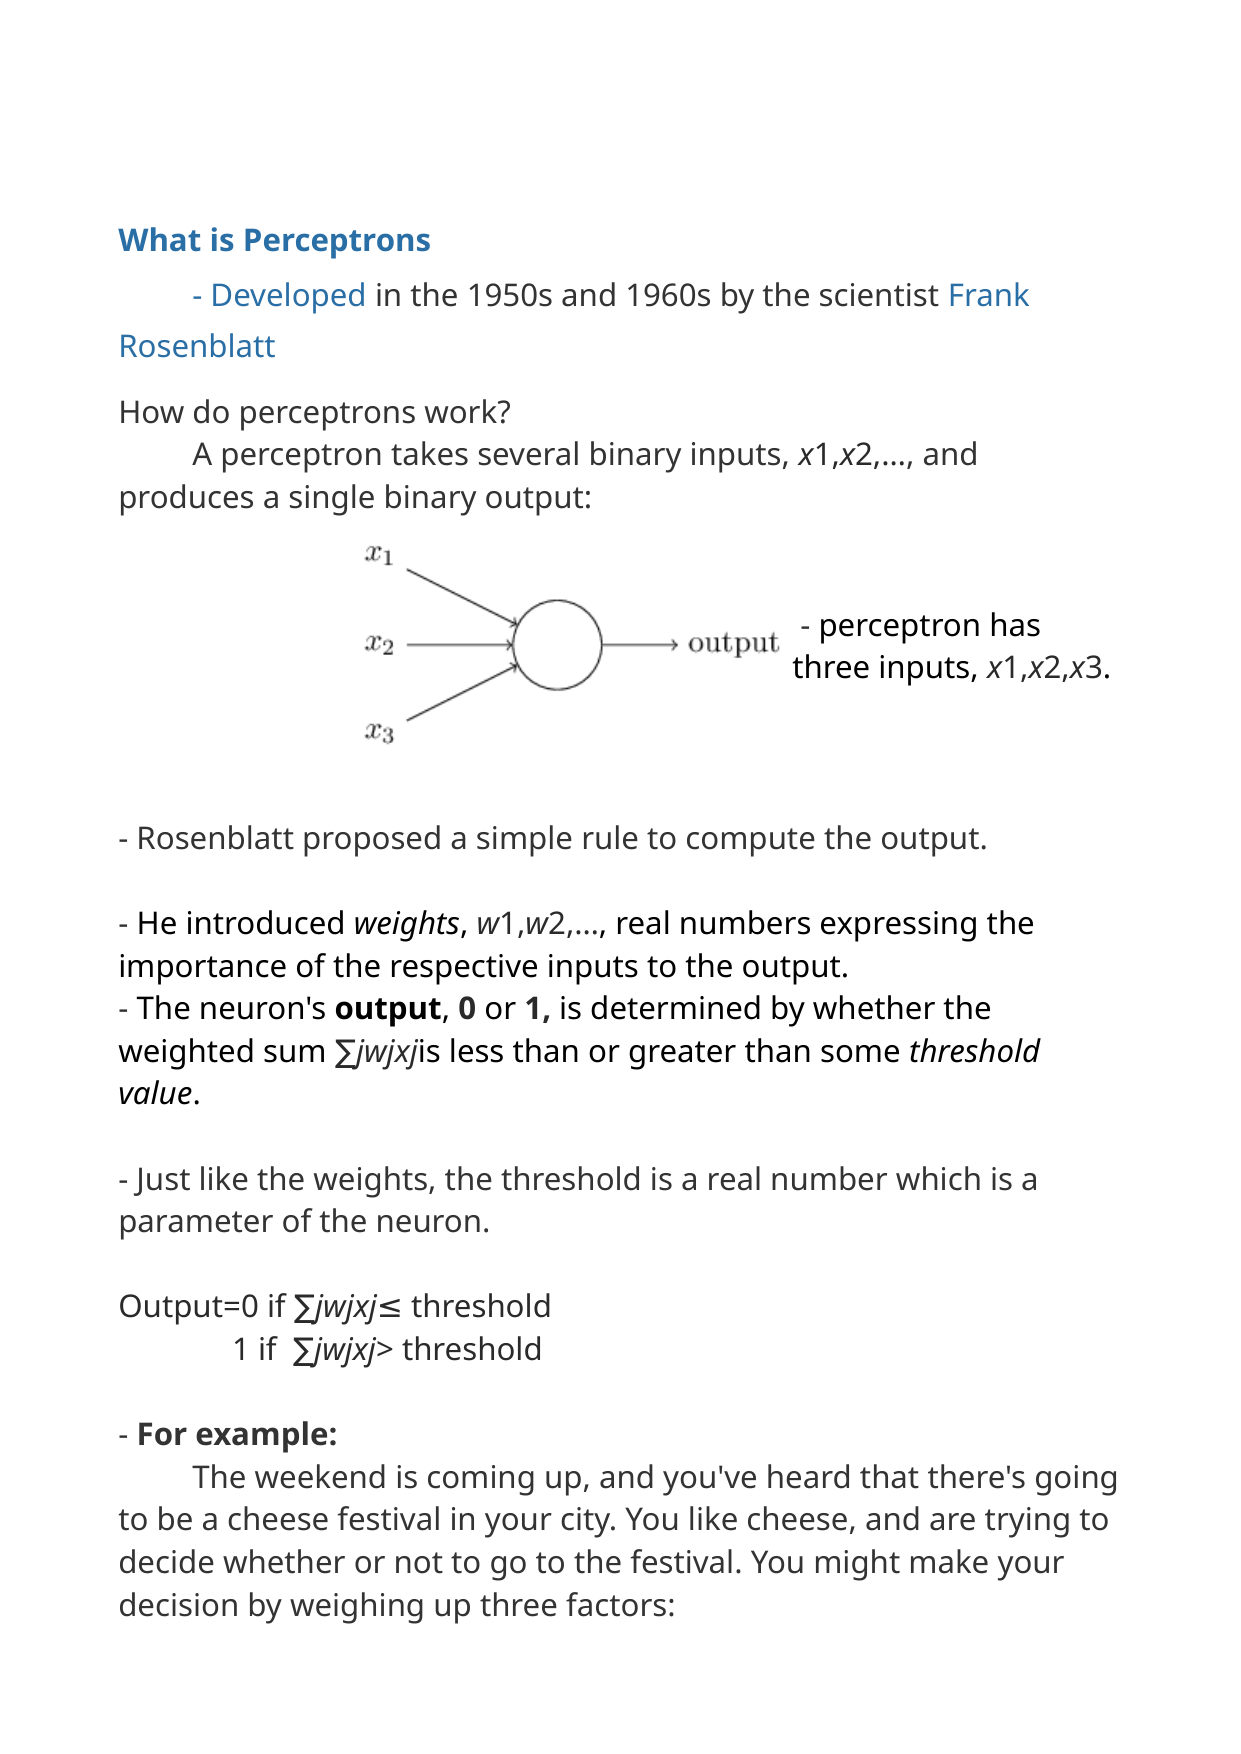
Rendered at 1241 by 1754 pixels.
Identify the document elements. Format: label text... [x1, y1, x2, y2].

text 1 if ∑jwjxj> threshold [118, 1327, 1122, 1412]
text - perceptron has three inputs, x1,x2,x3. [792, 603, 1122, 688]
text [118, 603, 354, 688]
text - For example: [118, 1412, 1122, 1455]
picture [354, 537, 792, 754]
text - Rosenblatt proposed a simple rule to compute the output. [118, 816, 1122, 858]
text - The neuron's output, 0 or 1, is determined by whether the weighted sum ∑jwjxjis less than or greater than some threshold value. [118, 986, 1122, 1114]
subtitle What is Perceptrons [118, 218, 1122, 261]
text - Just like the weights, the threshold is a real number which is a parameter of the neuron. [118, 1157, 1122, 1242]
text - He introduced weights, w1,w2,…, real numbers expressing the importance of the respective inputs to the output. [118, 901, 1122, 986]
text How do perceptrons work? [118, 390, 1122, 432]
text - Developed in the 1950s and 1960s by the scientist Frank Rosenblatt [118, 273, 1122, 367]
text A perceptron takes several binary inputs, x1,x2,…, and produces a single binary output: [118, 432, 1122, 517]
text The weekend is coming up, and you've heard that there's going to be a cheese festival in your city. You like cheese, and are trying to decide whether or not to go to the festival. You might make your decision by weighing up three factors: [118, 1455, 1122, 1625]
text Output=0 if ∑jwjxj≤ threshold [118, 1284, 1122, 1327]
